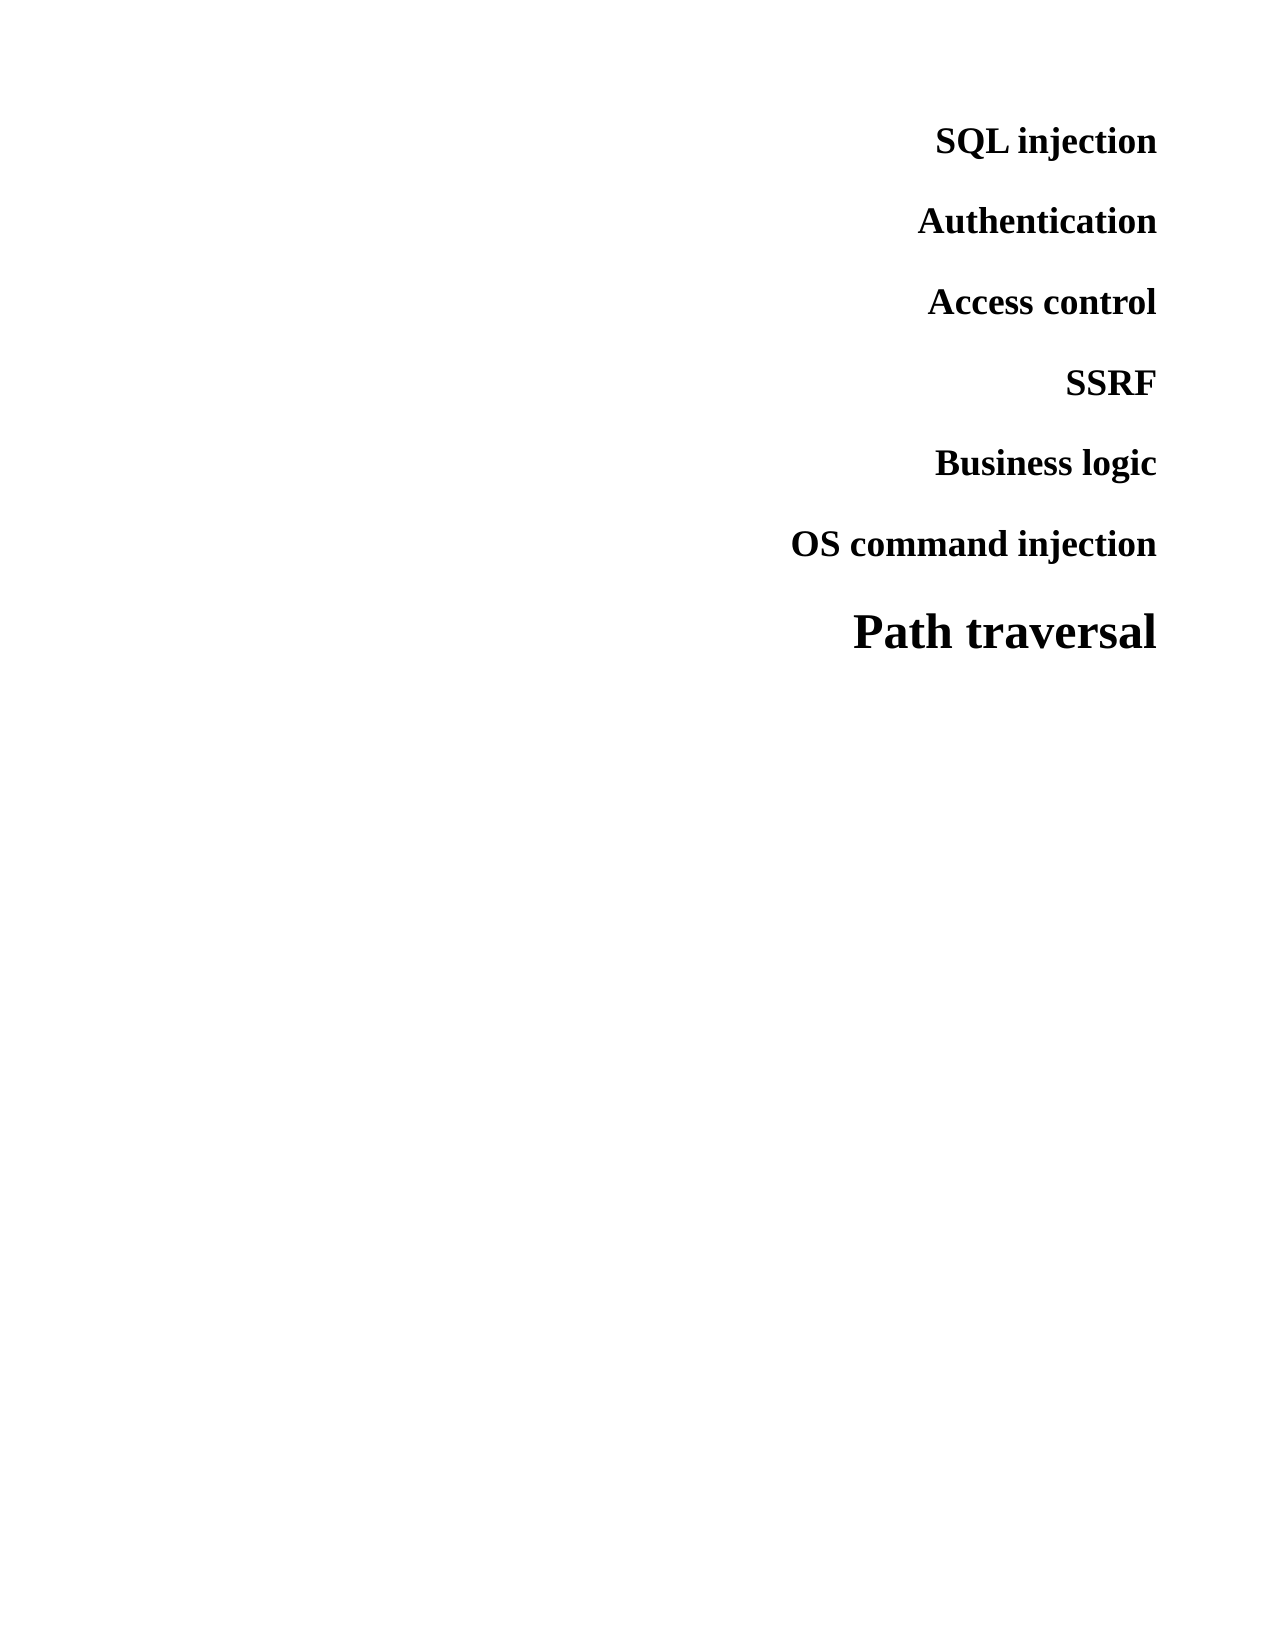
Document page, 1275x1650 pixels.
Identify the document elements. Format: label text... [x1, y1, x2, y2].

subtitle SQL injection [118, 118, 1157, 161]
subtitle Access control [118, 279, 1157, 322]
subtitle SSRF [118, 360, 1157, 403]
subtitle OS command injection [118, 521, 1157, 564]
subtitle Business logic [118, 441, 1157, 484]
subtitle Path traversal [118, 602, 1157, 659]
subtitle Authentication [118, 199, 1157, 242]
